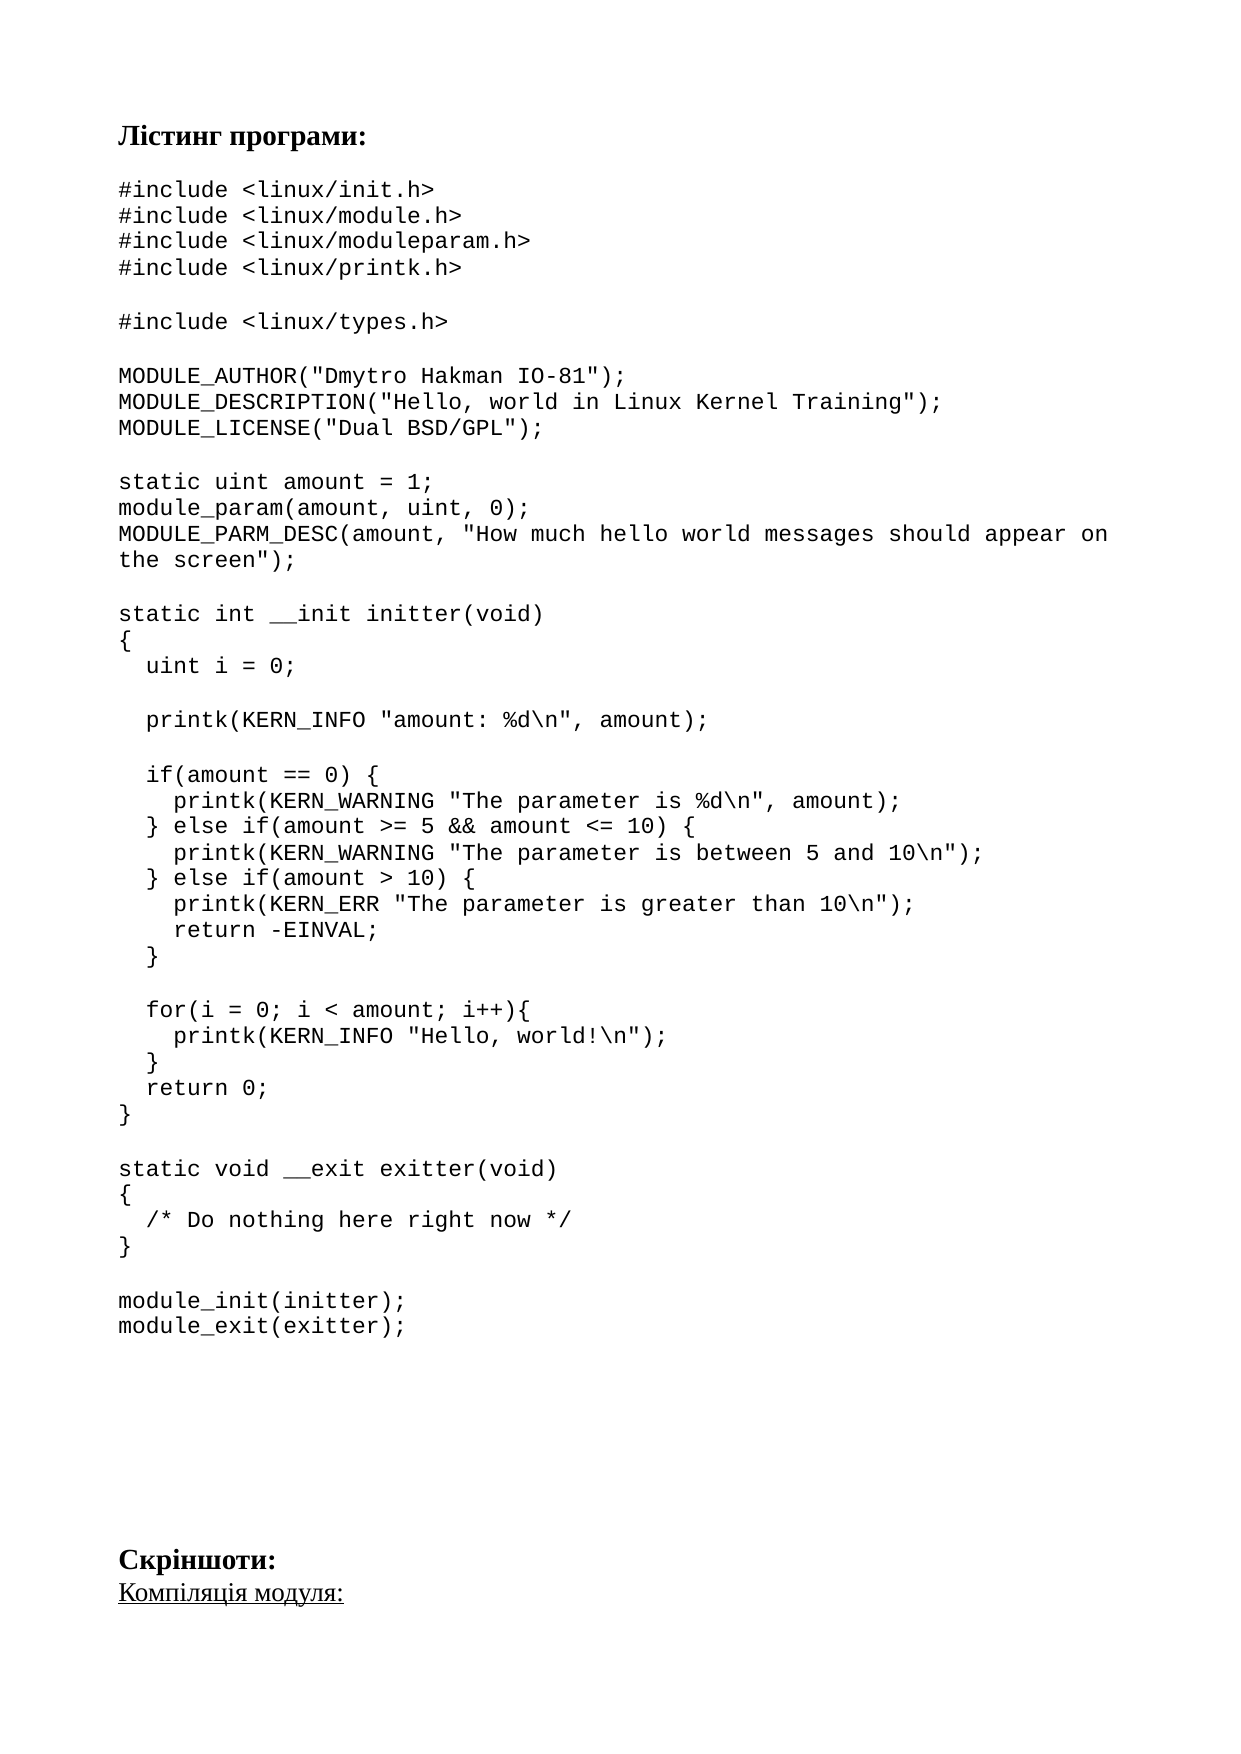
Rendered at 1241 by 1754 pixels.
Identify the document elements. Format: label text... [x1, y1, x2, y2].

text printk(KERN_WARNING "The parameter is between 5 and 10\n"); [118, 841, 1122, 867]
text return -EINVAL; [118, 919, 1122, 944]
text static int __init initter(void) [118, 603, 1122, 628]
text } [118, 944, 1122, 971]
text MODULE_DESCRIPTION("Hello, world in Linux Kernel Training"); [118, 390, 1122, 416]
text } [118, 1051, 1122, 1077]
text module_exit(exitter); [118, 1315, 1122, 1341]
text module_param(amount, uint, 0); [118, 496, 1122, 522]
text Компіляція модуля: [118, 1576, 1122, 1607]
text #include <linux/moduleparam.h> [118, 230, 1122, 256]
text } else if(amount >= 5 && amount <= 10) { [118, 815, 1122, 841]
text for(i = 0; i < amount; i++){ [118, 999, 1122, 1025]
text uint i = 0; [118, 654, 1122, 680]
text Лістинг програми: [118, 118, 1122, 152]
text #include <linux/types.h> [118, 310, 1122, 336]
text printk(KERN_INFO "Hello, world!\n"); [118, 1025, 1122, 1051]
text } else if(amount > 10) { [118, 867, 1122, 893]
text static void __exit exitter(void) [118, 1157, 1122, 1183]
text return 0; [118, 1077, 1122, 1103]
text Скріншоти: [118, 1542, 1122, 1576]
text printk(KERN_ERR "The parameter is greater than 10\n"); [118, 893, 1122, 919]
text } [118, 1235, 1122, 1261]
text MODULE_PARM_DESC(amount, "How much hello world messages should appear on the screen"); [118, 522, 1122, 574]
text if(amount == 0) { [118, 763, 1122, 789]
text #include <linux/printk.h> [118, 256, 1122, 282]
text module_init(initter); [118, 1289, 1122, 1315]
text { [118, 1183, 1122, 1209]
text } [118, 1103, 1122, 1128]
text /* Do nothing here right now */ [118, 1209, 1122, 1235]
text static uint amount = 1; [118, 471, 1122, 496]
text #include <linux/module.h> [118, 204, 1122, 230]
text { [118, 628, 1122, 654]
text printk(KERN_WARNING "The parameter is %d\n", amount); [118, 789, 1122, 815]
text MODULE_LICENSE("Dual BSD/GPL"); [118, 416, 1122, 442]
text printk(KERN_INFO "amount: %d\n", amount); [118, 709, 1122, 735]
text #include <linux/init.h> [118, 178, 1122, 204]
text MODULE_AUTHOR("Dmytro Hakman IO-81"); [118, 364, 1122, 390]
